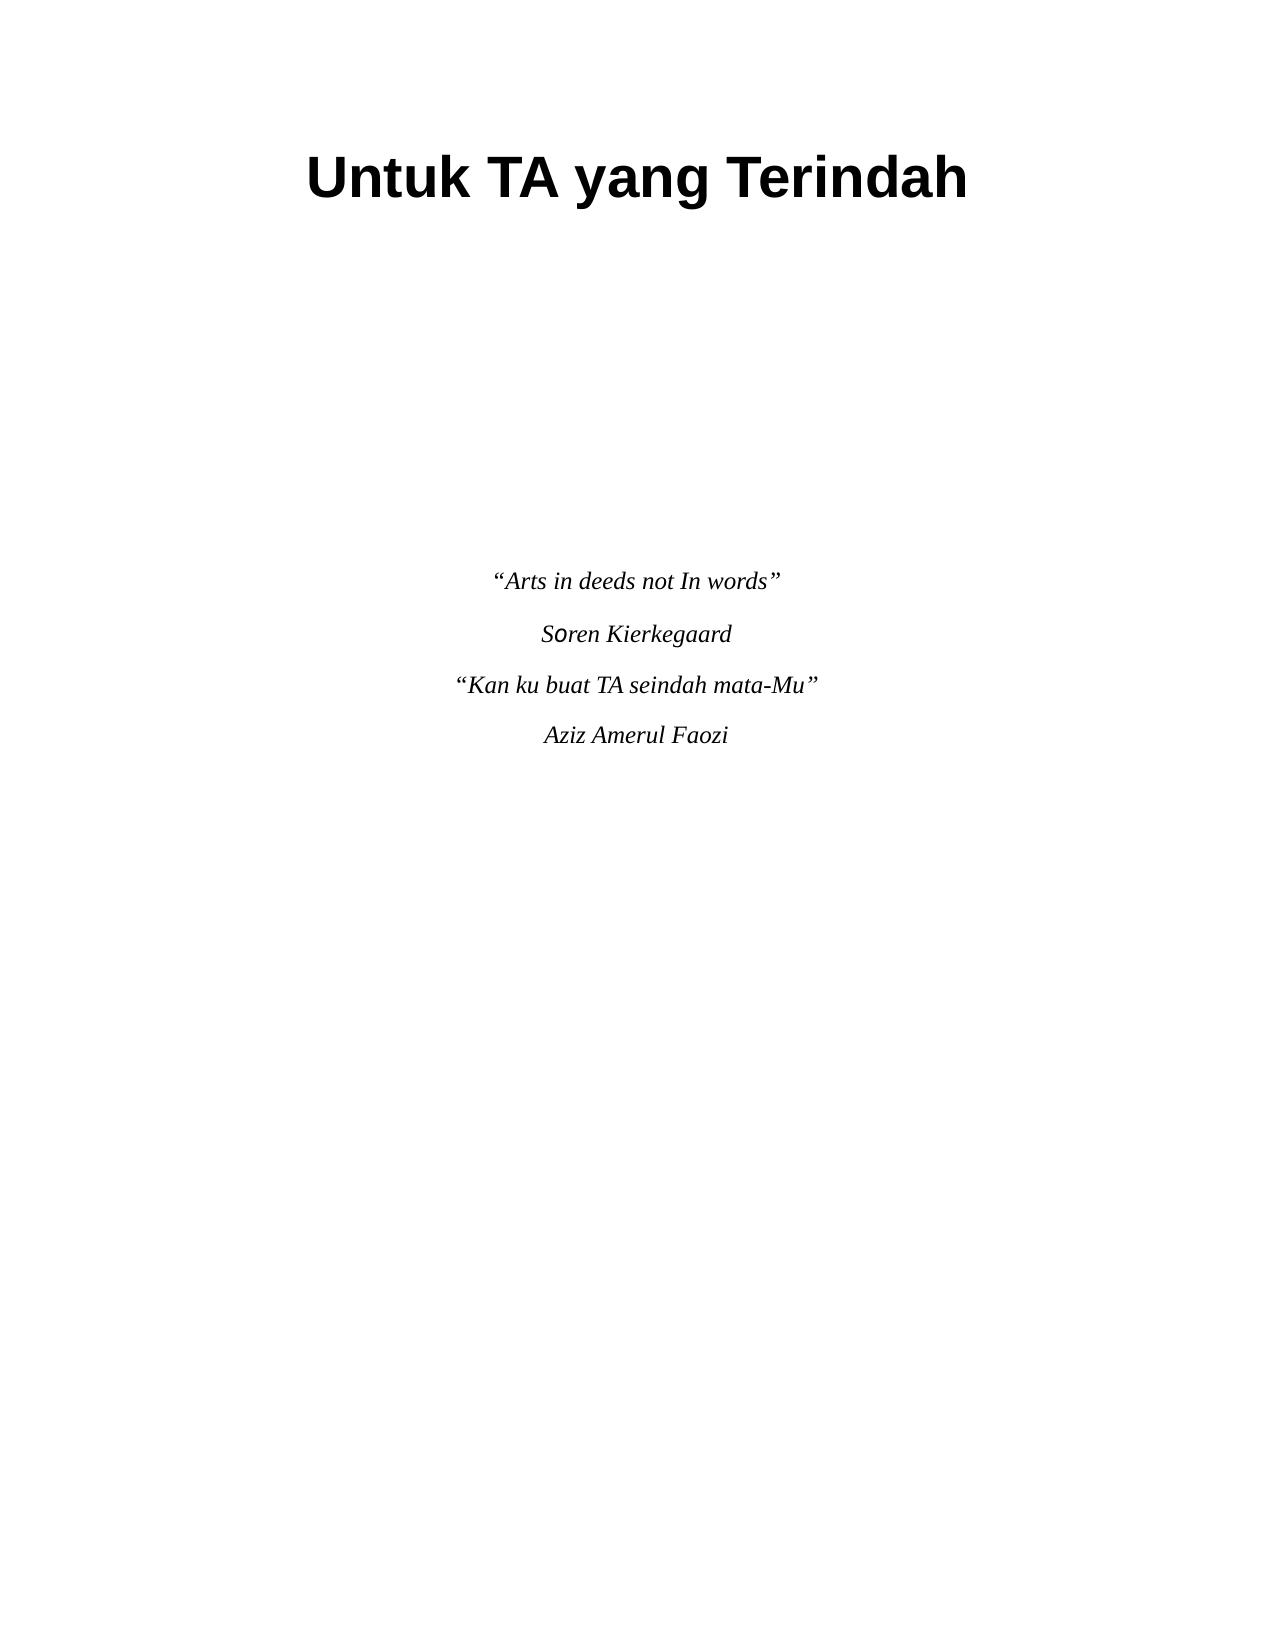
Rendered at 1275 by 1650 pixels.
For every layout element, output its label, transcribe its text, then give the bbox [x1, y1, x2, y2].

text “Arts in deeds not In words” [118, 566, 1157, 595]
title Untuk TA yang Terindah [118, 143, 1157, 210]
text Aziz Amerul Faozi [118, 720, 1157, 748]
text Soren Kierkegaard [118, 615, 1157, 649]
text “Kan ku buat TA seindah mata-Mu” [118, 671, 1157, 699]
